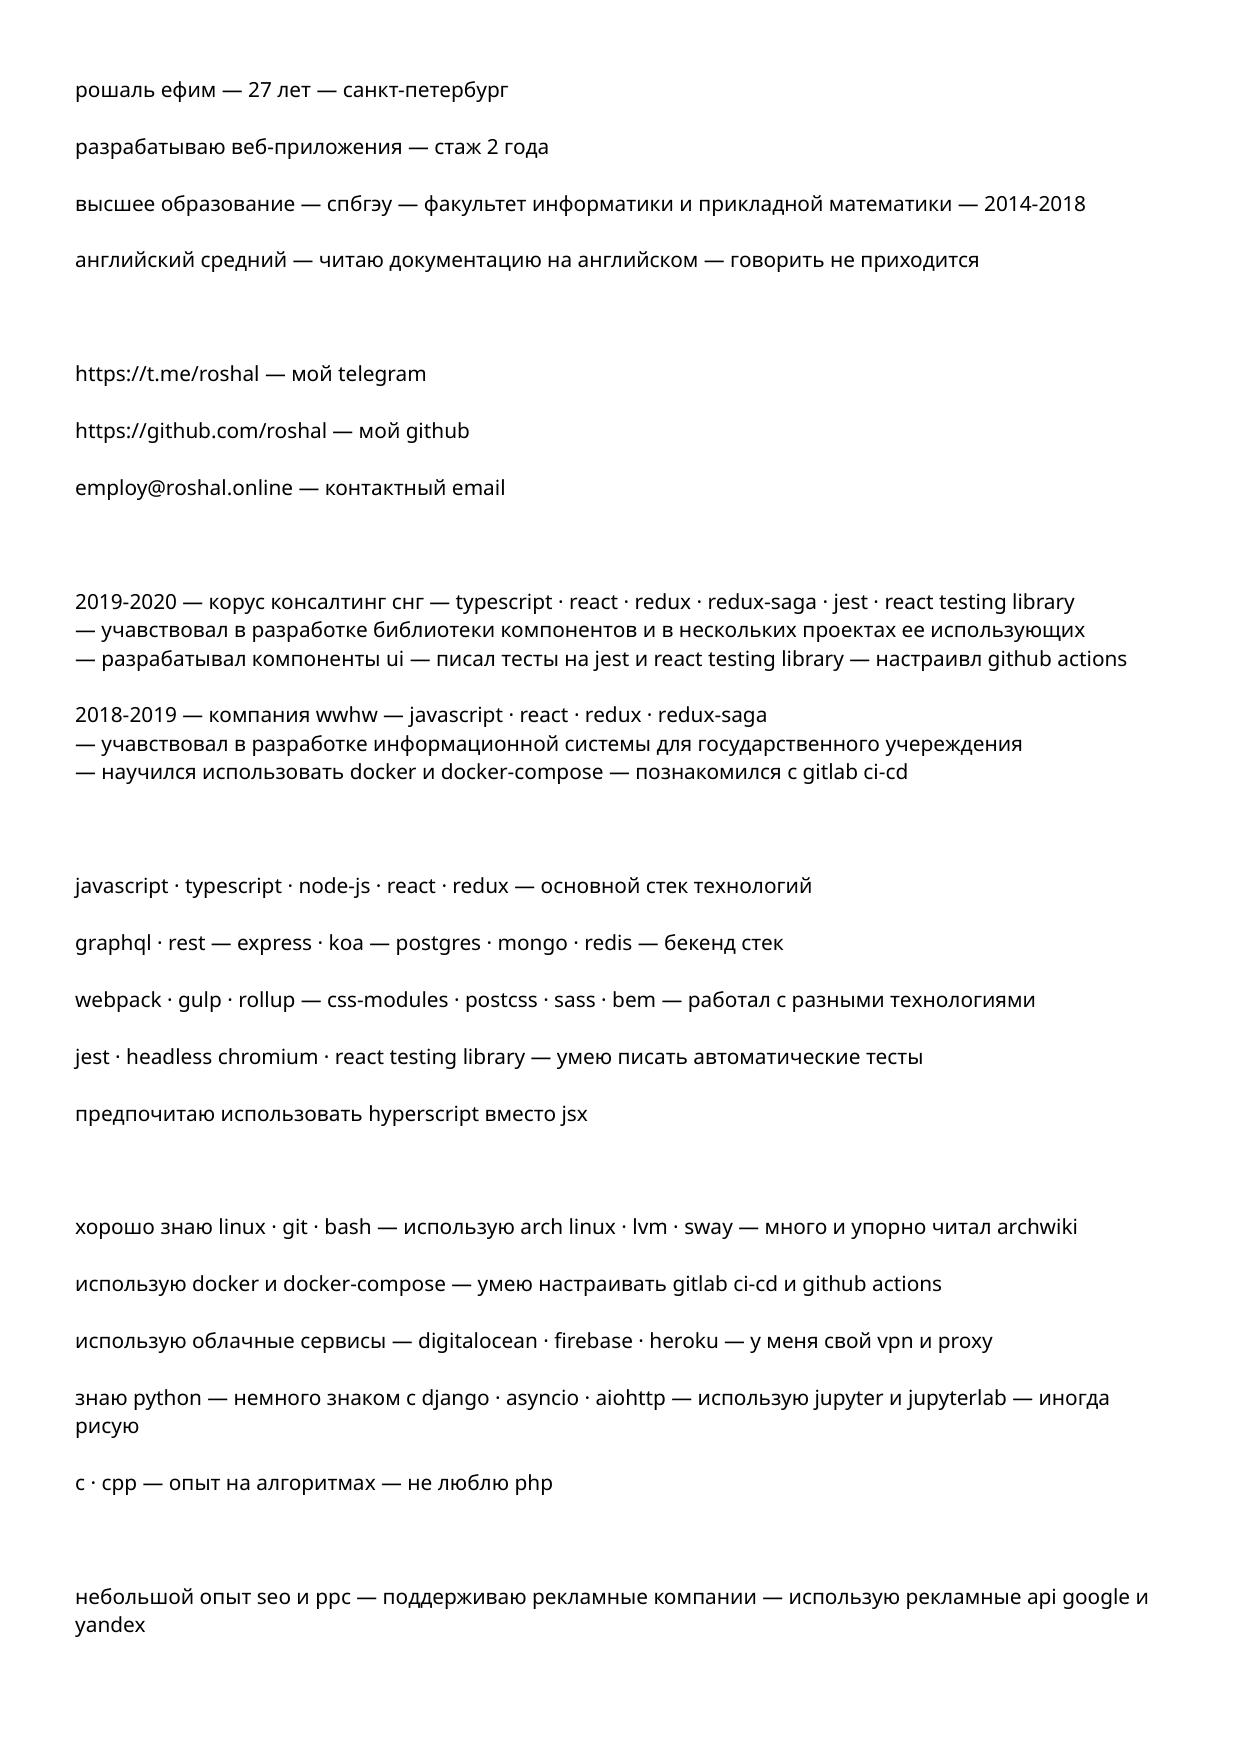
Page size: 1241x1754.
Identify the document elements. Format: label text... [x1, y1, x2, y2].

text предпочитаю использовать hyperscript вместо jsx [75, 1099, 1166, 1127]
text — учавствовал в разработке библиотеки компонентов и в нескольких проектах ее использующих [75, 615, 1166, 644]
text — разрабатывал компоненты ui — писал тесты на jest и react testing library — настраивл github actions [75, 644, 1166, 672]
text 2019-2020 — корус консалтинг снг — typescript · react · redux · redux-saga · jest · react testing library [75, 587, 1166, 615]
text jest · headless chromium · react testing library — умею писать автоматические тесты [75, 1042, 1166, 1070]
text webpack · gulp · rollup — css-modules · postcss · sass · bem — работал с разными технологиями [75, 985, 1166, 1013]
text использую облачные сервисы — digitalocean · firebase · heroku — у меня свой vpn и proxy [75, 1326, 1166, 1355]
text хорошо знаю linux · git · bash — использую arch linux · lvm · sway — много и упорно читал archwiki [75, 1212, 1166, 1241]
text employ@roshal.online — контактный email [75, 473, 1166, 502]
text небольшой опыт seo и ppc — поддерживаю рекламные компании — использую рекламные api google и yandex [75, 1582, 1166, 1639]
text https://github.com/roshal — мой github [75, 416, 1166, 445]
text разрабатываю веб-приложения — стаж 2 года [75, 132, 1166, 160]
text знаю python — немного знаком с django · asyncio · aiohttp — использую jupyter и jupyterlab — иногда рисую [75, 1383, 1166, 1440]
text — учавствовал в разработке информационной системы для государственного учереждения [75, 729, 1166, 757]
text английский средний — читаю документацию на английском — говорить не приходится [75, 246, 1166, 274]
text javascript · typescript · node-js · react · redux — основной стек технологий [75, 871, 1166, 900]
text c · cpp — опыт на алгоритмах — не люблю php [75, 1468, 1166, 1497]
text — научился использовать docker и docker-compose — познакомился с gitlab ci-cd [75, 757, 1166, 786]
text graphql · rest — express · koa — postgres · mongo · redis — бекенд стек [75, 928, 1166, 957]
text https://t.me/roshal — мой telegram [75, 359, 1166, 388]
text использую docker и docker-compose — умею настраивать gitlab ci-cd и github actions [75, 1269, 1166, 1298]
text высшее образование — спбгэу — факультет информатики и прикладной математики — 2014-2018 [75, 189, 1166, 217]
text рошаль ефим — 27 лет — санкт-петербург [75, 75, 1166, 103]
text 2018-2019 — компания wwhw — javascript · react · redux · redux-saga [75, 701, 1166, 729]
